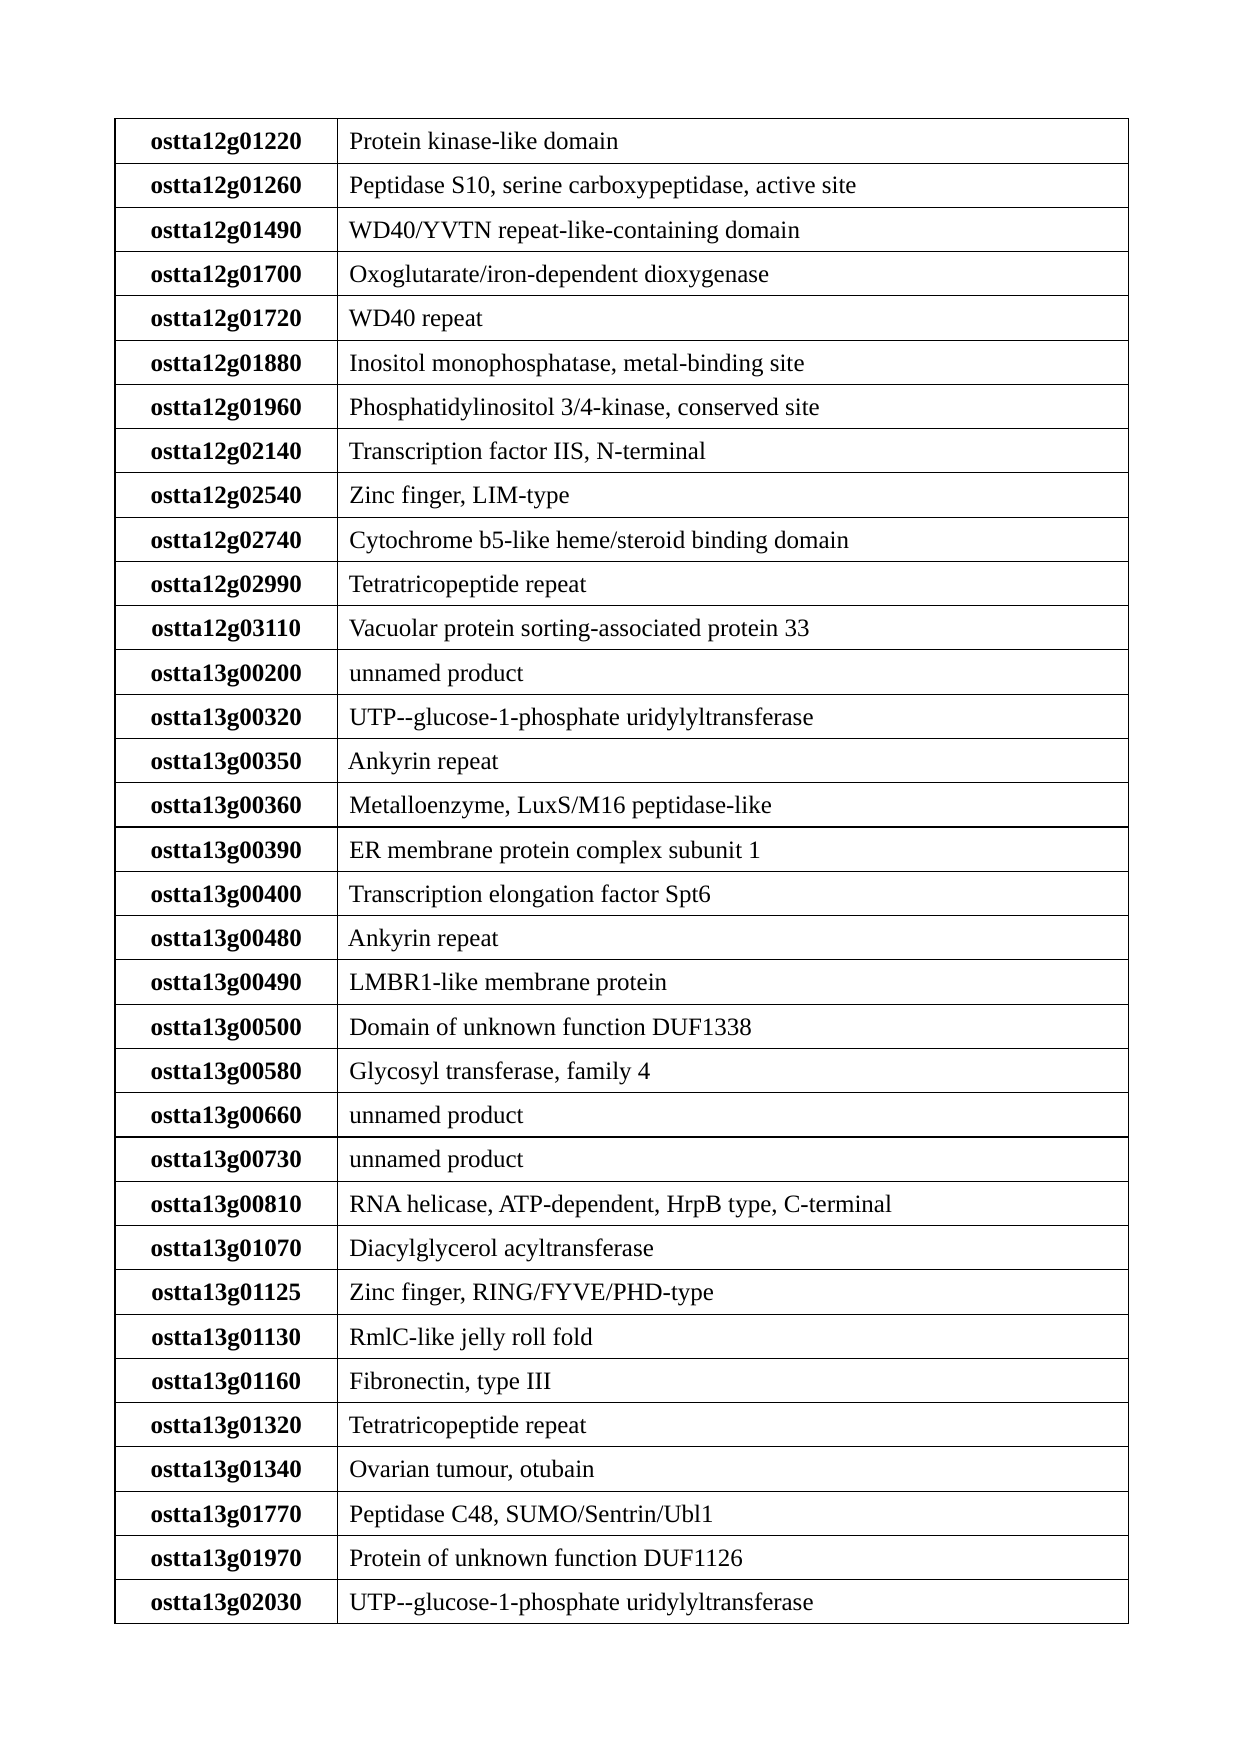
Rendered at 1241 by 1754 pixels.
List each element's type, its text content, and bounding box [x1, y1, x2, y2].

table_cell ostta12g01720 [116, 296, 337, 339]
table_cell [1129, 1136, 1240, 1181]
table_cell [1129, 207, 1240, 251]
table_cell [1129, 1358, 1240, 1402]
table_cell UTP--glucose-1-phosphate uridylyltransferase [338, 695, 1128, 738]
table_cell ostta13g00320 [116, 695, 337, 738]
table_cell ostta13g01070 [116, 1226, 337, 1269]
table_cell [1129, 694, 1240, 738]
table_cell WD40/YVTN repeat-like-containing domain [338, 208, 1128, 251]
table_cell ostta13g00390 [116, 828, 337, 871]
table_cell Peptidase C48, SUMO/Sentrin/Ubl1 [338, 1492, 1128, 1535]
table_cell [1129, 782, 1240, 826]
table_cell [1129, 649, 1240, 694]
table_cell [1129, 915, 1240, 959]
table_cell [1129, 959, 1240, 1003]
table_cell unnamed product [338, 1138, 1128, 1181]
table_cell ostta12g02990 [116, 562, 337, 605]
table_cell ostta13g00580 [116, 1049, 337, 1092]
table_cell [1129, 251, 1240, 295]
table_cell ostta13g01770 [116, 1492, 337, 1535]
table_cell ostta13g01160 [116, 1359, 337, 1402]
table_cell [1129, 1535, 1240, 1579]
table_cell ostta13g00810 [116, 1182, 337, 1225]
table_cell [1129, 1314, 1240, 1358]
table_cell ostta12g01880 [116, 341, 337, 384]
table_cell RNA helicase, ATP-dependent, HrpB type, C-terminal [338, 1182, 1128, 1225]
table_cell Zinc finger, LIM-type [338, 473, 1128, 517]
table_cell Phosphatidylinositol 3/4-kinase, conserved site [338, 385, 1128, 428]
table_cell [1129, 1446, 1240, 1491]
table_cell [1129, 384, 1240, 428]
table_cell ostta12g01220 [116, 119, 337, 162]
table_cell [1129, 340, 1240, 384]
table_cell Fibronectin, type III [338, 1359, 1128, 1402]
table_cell [1129, 118, 1240, 162]
table_cell [1129, 1092, 1240, 1136]
table_cell [1129, 1004, 1240, 1048]
table_cell ostta12g03110 [116, 606, 337, 649]
table_cell ostta13g00350 [116, 739, 337, 782]
table_cell [1129, 1048, 1240, 1092]
table_cell Domain of unknown function DUF1338 [338, 1005, 1128, 1048]
table_cell Peptidase S10, serine carboxypeptidase, active site [338, 164, 1128, 207]
table_cell Oxoglutarate/iron-dependent dioxygenase [338, 252, 1128, 295]
table_cell ostta13g00500 [116, 1005, 337, 1048]
table_cell [1129, 738, 1240, 782]
table_cell unnamed product [338, 650, 1128, 694]
table_cell ostta12g02740 [116, 518, 337, 561]
table_cell Ovarian tumour, otubain [338, 1447, 1128, 1491]
table_cell Inositol monophosphatase, metal-binding site [338, 341, 1128, 384]
table_cell Ankyrin repeat [338, 916, 1128, 959]
table_cell [1129, 163, 1240, 207]
table_cell Diacylglycerol acyltransferase [338, 1226, 1128, 1269]
table_cell ostta13g01970 [116, 1536, 337, 1579]
table_cell [1129, 1181, 1240, 1225]
table_cell Ankyrin repeat [338, 739, 1128, 782]
table_cell [1129, 428, 1240, 472]
table_cell ostta13g01320 [116, 1403, 337, 1446]
table_cell Protein kinase-like domain [338, 119, 1128, 162]
table_cell ostta13g01125 [116, 1270, 337, 1313]
table_cell Tetratricopeptide repeat [338, 1403, 1128, 1446]
table_cell Zinc finger, RING/FYVE/PHD-type [338, 1270, 1128, 1313]
table_cell LMBR1-like membrane protein [338, 960, 1128, 1003]
table_cell Transcription elongation factor Spt6 [338, 872, 1128, 915]
table_cell ostta13g01340 [116, 1447, 337, 1491]
table_cell [1129, 871, 1240, 915]
table_cell ostta13g00360 [116, 783, 337, 826]
table_cell ostta12g02140 [116, 429, 337, 472]
table_cell ostta13g00480 [116, 916, 337, 959]
table_cell [1129, 1402, 1240, 1446]
table_cell ostta13g00660 [116, 1093, 337, 1136]
table_cell ostta13g01130 [116, 1315, 337, 1358]
table_cell Tetratricopeptide repeat [338, 562, 1128, 605]
table_cell [1129, 605, 1240, 649]
table_cell [1129, 1269, 1240, 1313]
table_cell [1129, 826, 1240, 871]
table_cell ostta12g02540 [116, 473, 337, 517]
table_cell [1129, 1225, 1240, 1269]
table_cell ostta13g00490 [116, 960, 337, 1003]
table_cell [1129, 561, 1240, 605]
table_cell Cytochrome b5-like heme/steroid binding domain [338, 518, 1128, 561]
table_cell [1129, 295, 1240, 339]
table_cell RmlC-like jelly roll fold [338, 1315, 1128, 1358]
table_cell [1129, 1579, 1240, 1623]
table_cell [1129, 1491, 1240, 1535]
table_cell ostta13g00200 [116, 650, 337, 694]
table_cell [1129, 517, 1240, 561]
table_cell ostta13g00400 [116, 872, 337, 915]
table_cell ostta12g01700 [116, 252, 337, 295]
table_cell UTP--glucose-1-phosphate uridylyltransferase [338, 1580, 1128, 1623]
table_cell Transcription factor IIS, N-terminal [338, 429, 1128, 472]
table_cell unnamed product [338, 1093, 1128, 1136]
table_cell ostta12g01260 [116, 164, 337, 207]
table_cell ER membrane protein complex subunit 1 [338, 828, 1128, 871]
table_cell ostta13g02030 [116, 1580, 337, 1623]
table_cell ostta12g01490 [116, 208, 337, 251]
table_cell ostta12g01960 [116, 385, 337, 428]
table_cell ostta13g00730 [116, 1138, 337, 1181]
table_cell Vacuolar protein sorting-associated protein 33 [338, 606, 1128, 649]
table_cell [1129, 472, 1240, 517]
table_cell Protein of unknown function DUF1126 [338, 1536, 1128, 1579]
table_cell WD40 repeat [338, 296, 1128, 339]
table_cell Glycosyl transferase, family 4 [338, 1049, 1128, 1092]
table_cell Metalloenzyme, LuxS/M16 peptidase-like [338, 783, 1128, 826]
